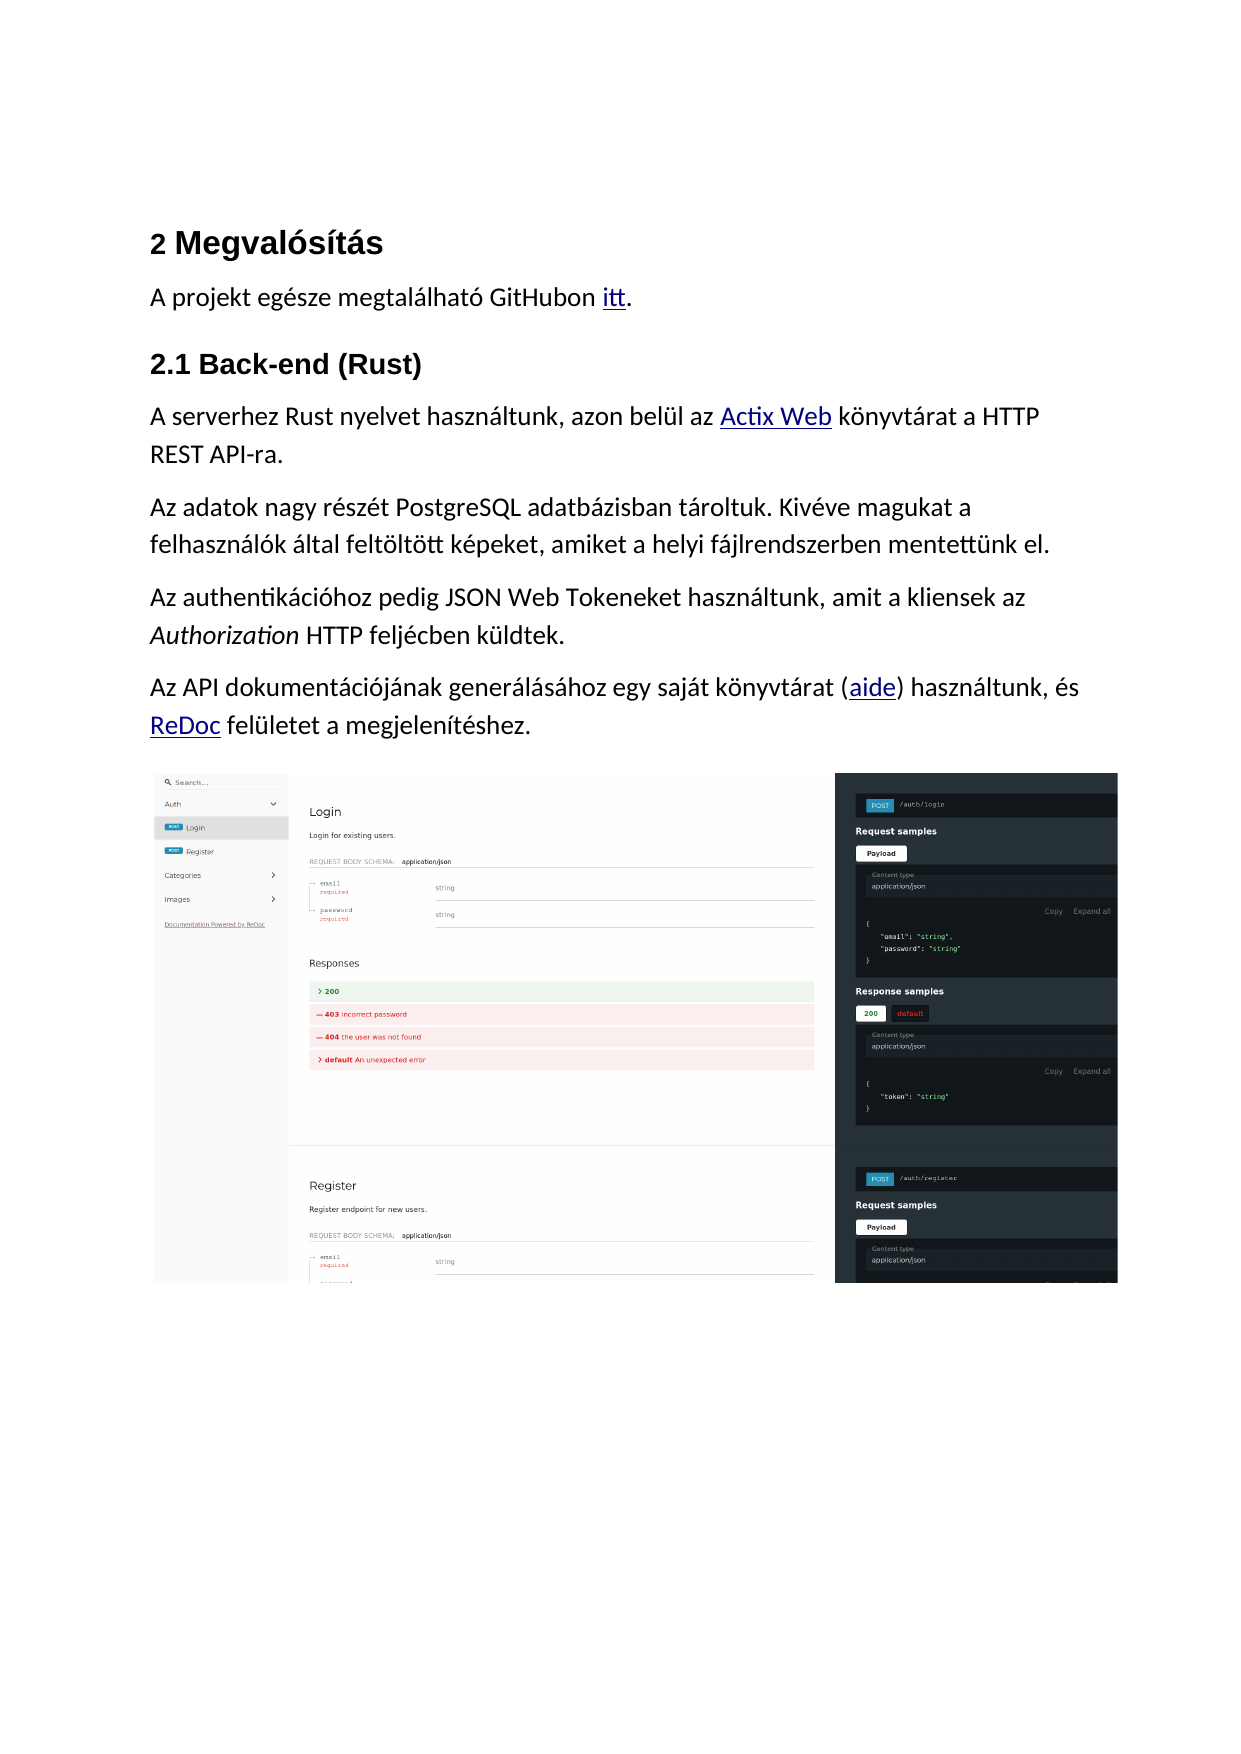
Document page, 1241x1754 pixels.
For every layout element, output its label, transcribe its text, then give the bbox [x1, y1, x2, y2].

text A projekt egésze megtalálható GitHubon itt. [150, 280, 1090, 313]
subtitle 2 Megvalósítás [150, 223, 1090, 262]
text A serverhez Rust nyelvet használtunk, azon belül az Actix Web könyvtárat a HTTP REST API-ra. [150, 399, 1090, 470]
text Az API dokumentációjának generálásához egy saját könyvtárat (aide) használtunk, és ReDoc felületet a megjelenítéshez. [150, 671, 1090, 741]
text Az adatok nagy részét PostgreSQL adatbázisban tároltuk. Kivéve magukat a felhasználók által feltöltött képeket, amiket a helyi fájlrendszerben mentettünk el. [150, 490, 1090, 561]
subtitle 2.1 Back-end (Rust) [150, 347, 1090, 381]
text Az authentikációhoz pedig JSON Web Tokeneket használtunk, amit a kliensek az Authorization HTTP feljécben küldtek. [150, 580, 1090, 651]
